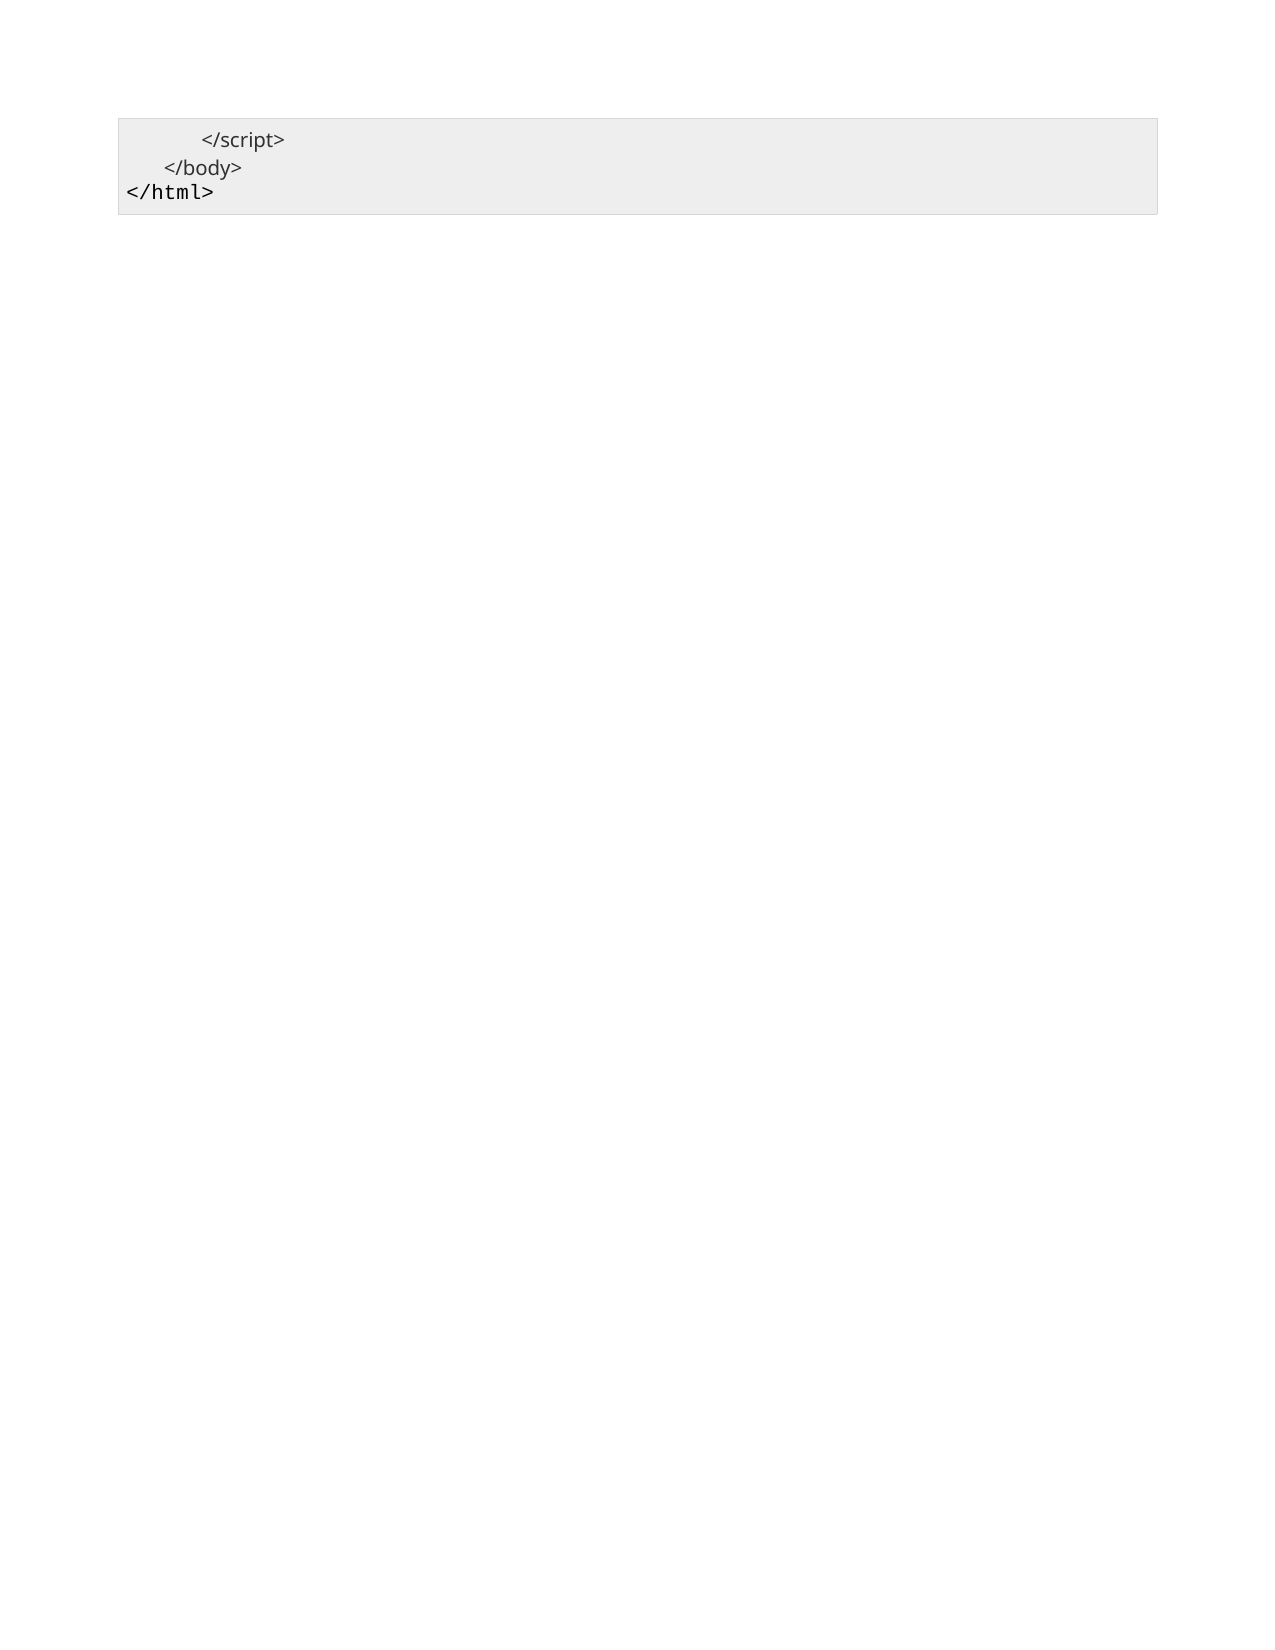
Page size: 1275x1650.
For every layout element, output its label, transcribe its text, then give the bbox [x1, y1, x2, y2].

text </html> [119, 174, 1157, 214]
text </body> [119, 146, 1157, 174]
text </script> [119, 119, 1157, 146]
